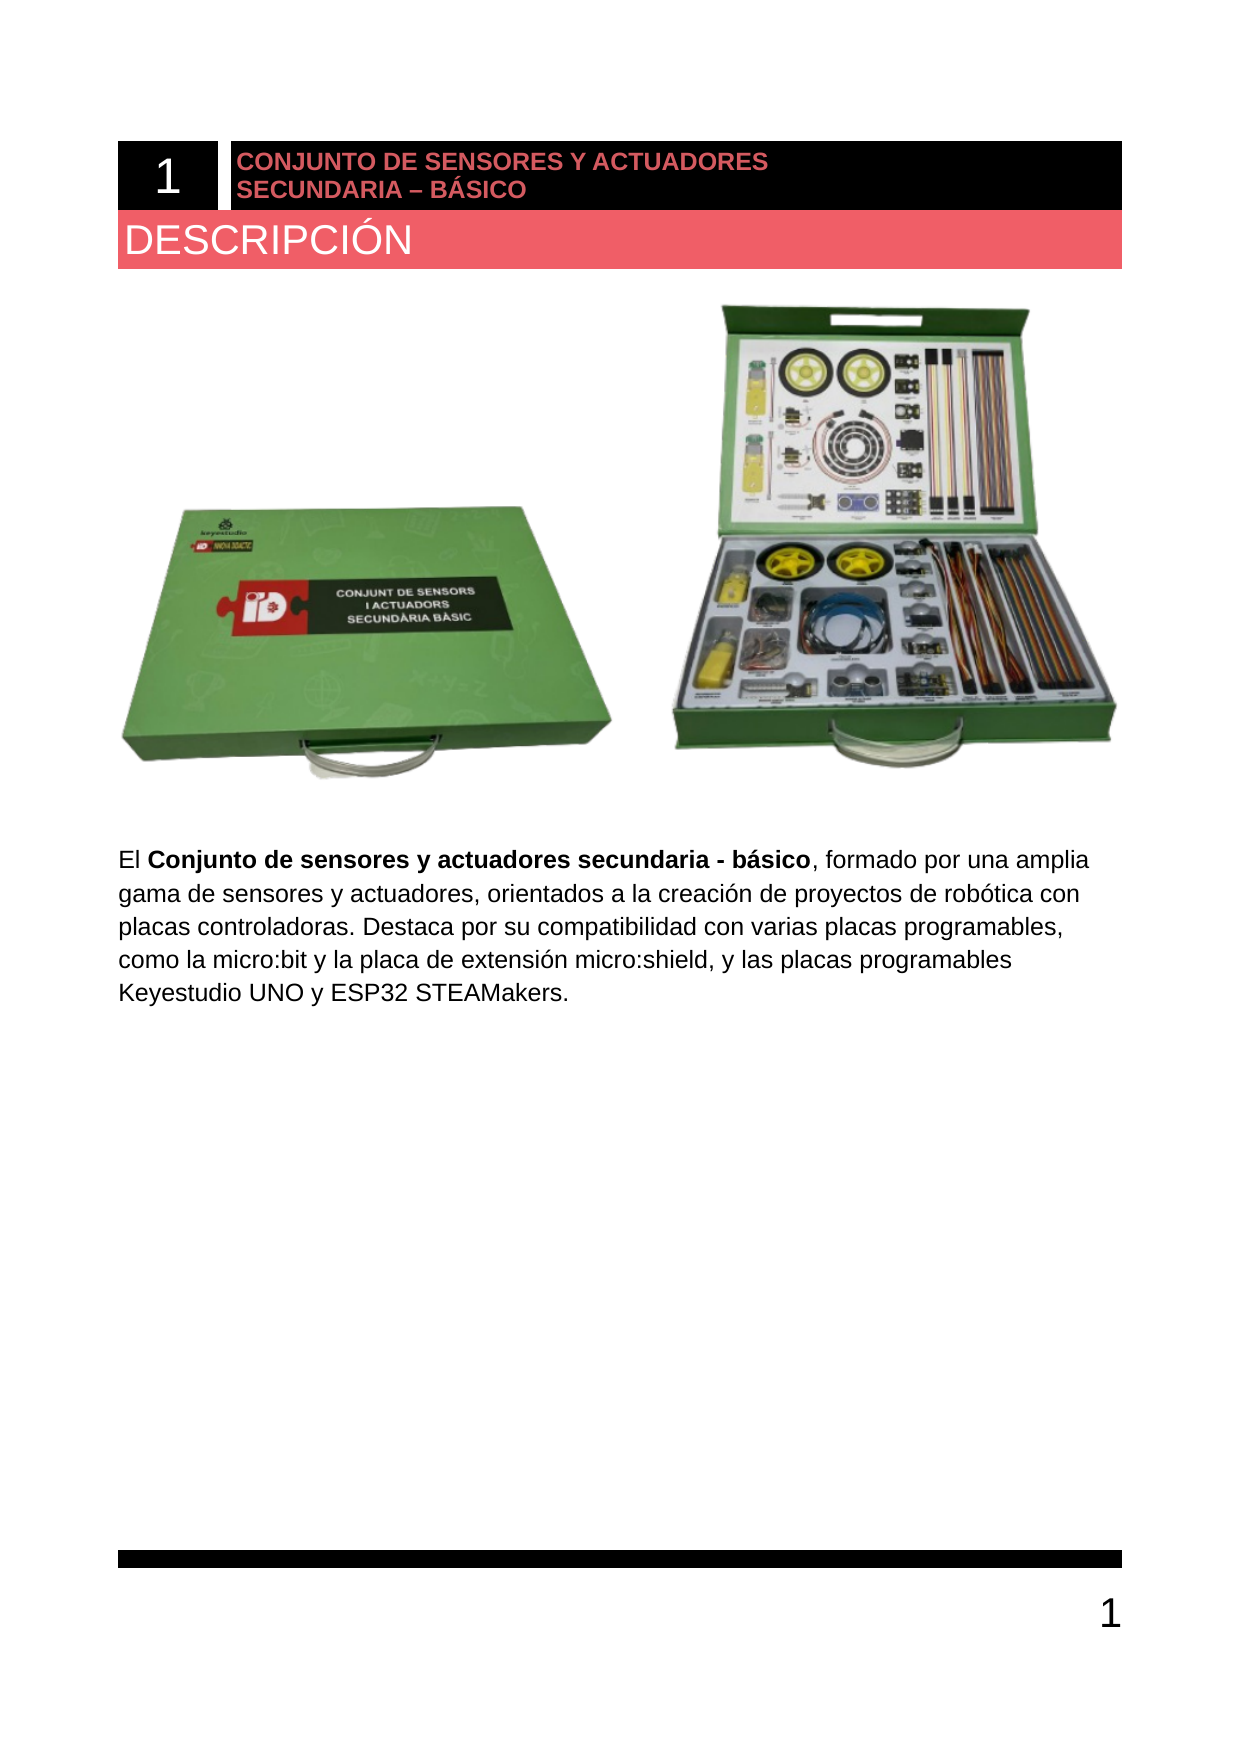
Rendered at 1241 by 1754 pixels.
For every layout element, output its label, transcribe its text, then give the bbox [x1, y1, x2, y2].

table_header [218, 141, 231, 210]
table_header CONJUNTO DE SENSORES Y ACTUADORES SECUNDARIA – BÁSICO [231, 141, 1122, 210]
table_cell DESCRIPCIÓN [118, 210, 1122, 269]
picture [118, 300, 1123, 782]
text El Conjunto de sensores y actuadores secundaria - básico, formado por una amplia gama de sensores y actuadores, orientados a la creación de proyectos de robótica con placas controladoras. Destaca por su compatibilidad con varias placas programables, como la micro:bit y la placa de extensión micro:shield, y las placas programables Keyestudio UNO y ESP32 STEAMakers. [118, 846, 1122, 1006]
table_header 1 [118, 141, 218, 210]
